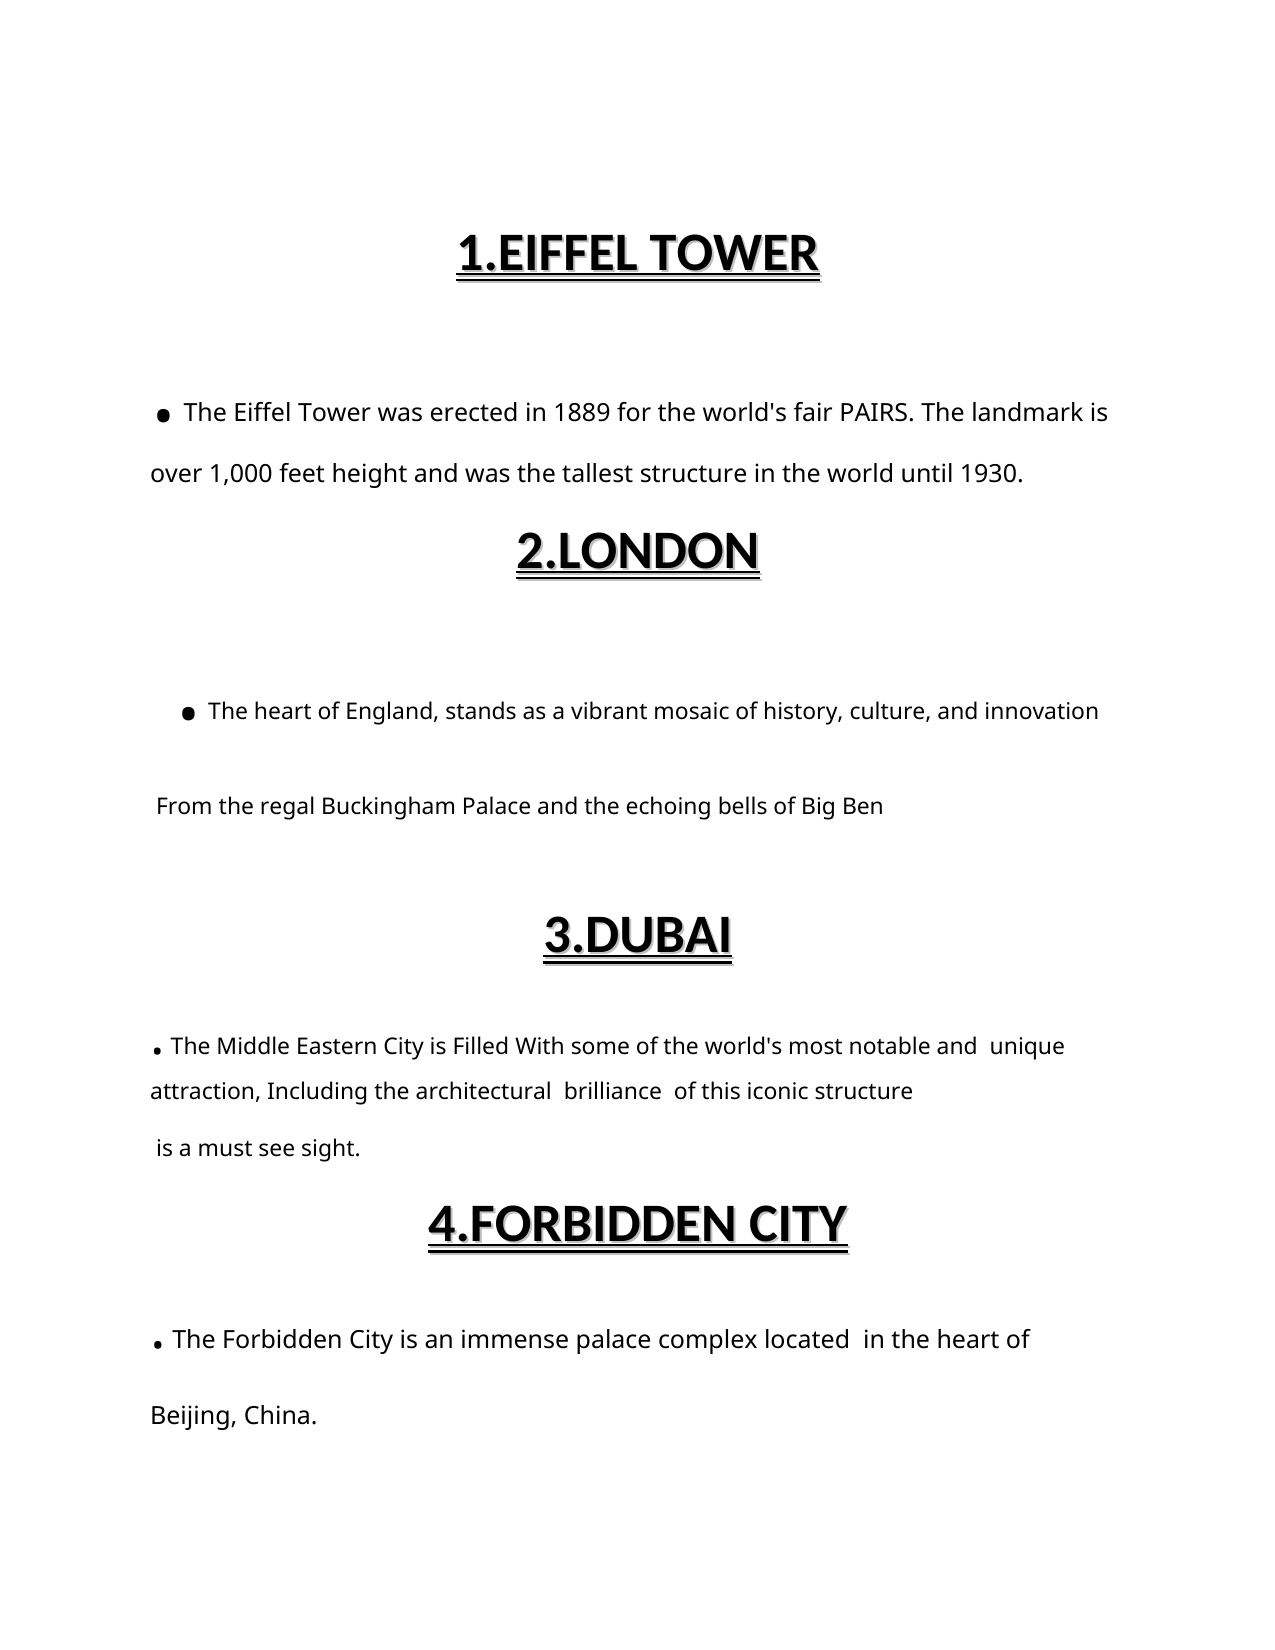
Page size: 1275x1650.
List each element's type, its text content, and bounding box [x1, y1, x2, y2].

text . The Eiffel Tower was erected in 1889 for the world's fair PAIRS. The landmark is over 1,000 feet height and was the tallest structure in the world until 1930. [150, 314, 1125, 490]
text . The Middle Eastern City is Filled With some of the world's most notable and unique attraction, Including the architectural brilliance of this iconic structure [150, 997, 1125, 1106]
text is a must see sight. [150, 1132, 1125, 1163]
text . The Forbidden City is an immense palace complex located in the heart of [150, 1286, 1125, 1365]
text 4.FORBIDDEN CITY [150, 1189, 1125, 1255]
text From the regal Buckingham Palace and the echoing bells of Big Ben [150, 790, 1125, 821]
text . The heart of England, stands as a vibrant mosaic of history, culture, and innovation [150, 613, 1125, 749]
text Beijing, China. [150, 1398, 1125, 1432]
text 2.LONDON [150, 516, 1125, 582]
text 1.EIFFEL TOWER [150, 217, 1125, 284]
text 3.DUBAI [150, 900, 1125, 966]
